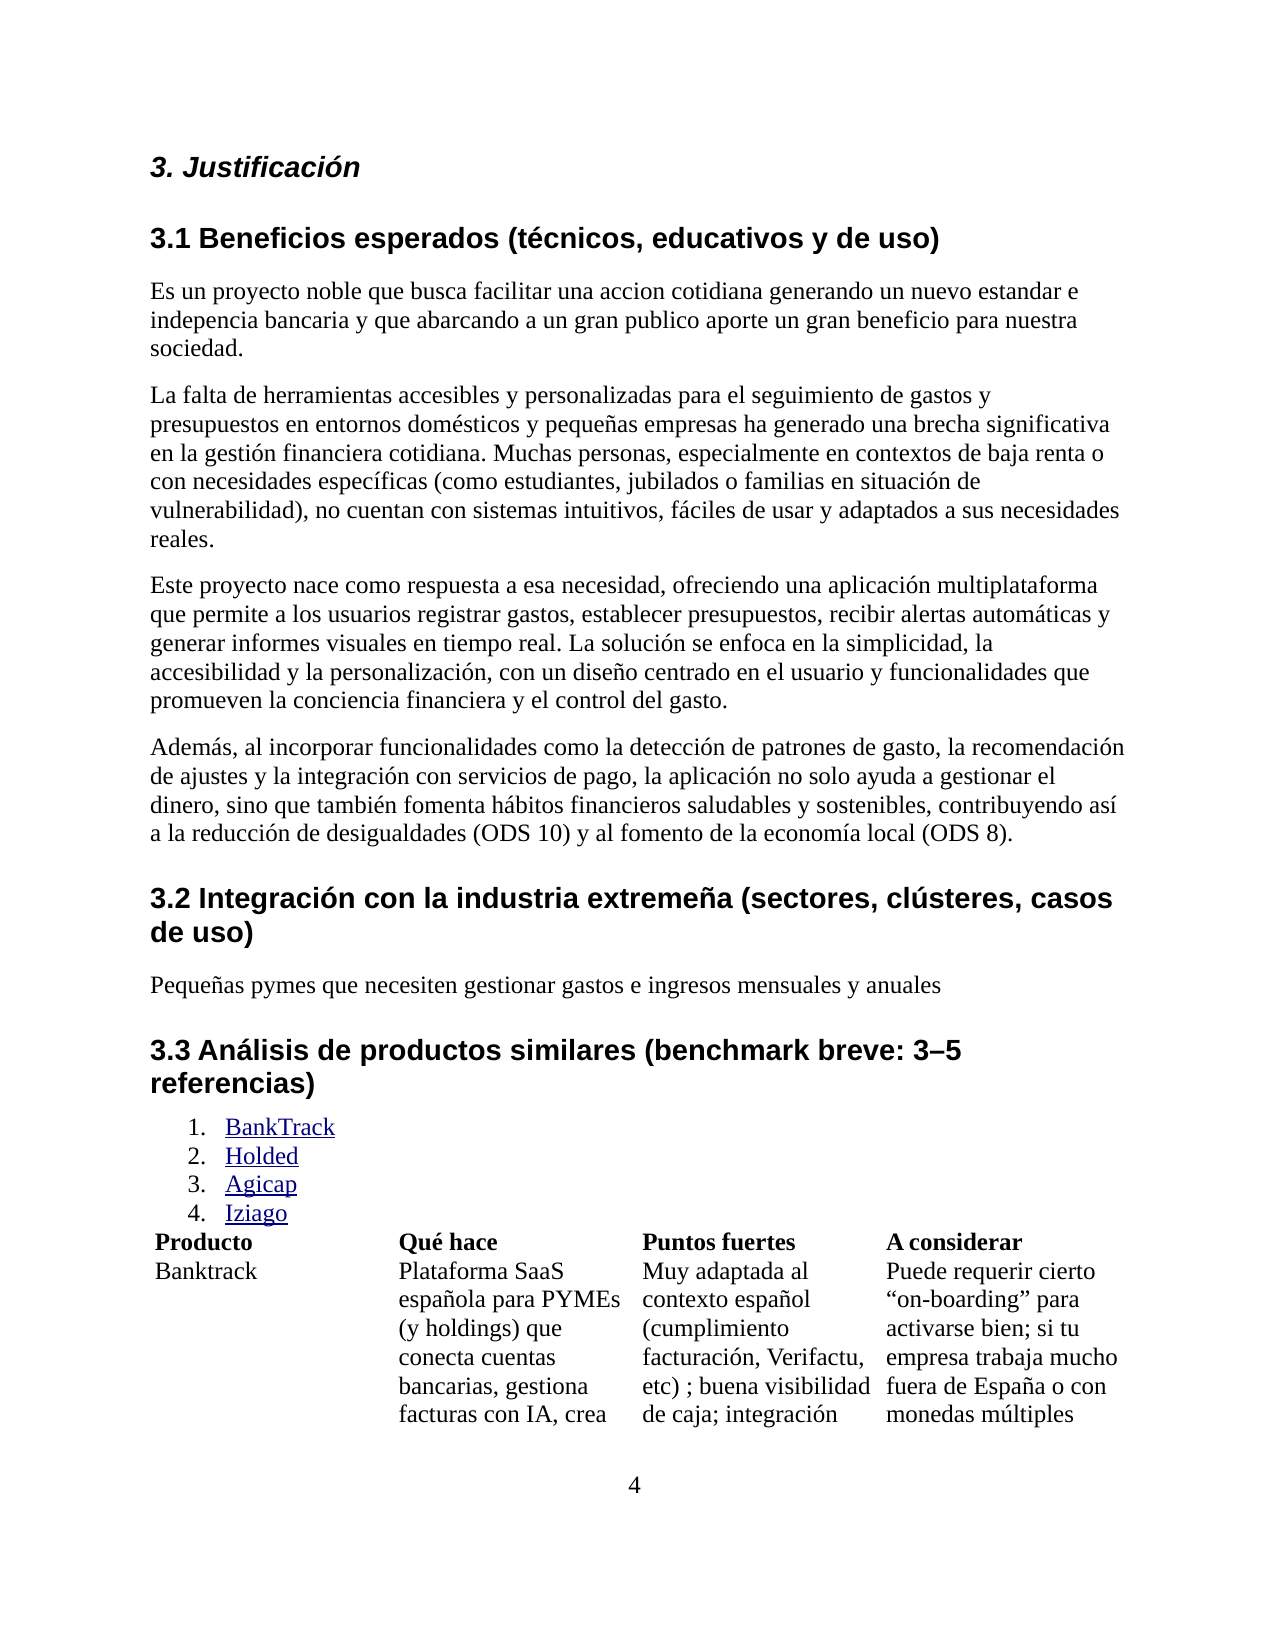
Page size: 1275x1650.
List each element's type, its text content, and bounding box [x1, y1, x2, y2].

table_header A considerar [881, 1227, 1125, 1256]
subtitle 3.3 Análisis de productos similares (benchmark breve: 3–5 referencias) [150, 1032, 1125, 1099]
table_header Qué hace [394, 1227, 637, 1256]
list Agicap [187, 1169, 1125, 1198]
list BankTrack [187, 1112, 1125, 1141]
text Pequeñas pymes que necesiten gestionar gastos e ingresos mensuales y anuales [150, 970, 1125, 998]
table_cell Plataforma SaaS española para PYMEs (y holdings) que conecta cuentas bancarias, gestiona facturas con IA, crea [394, 1256, 637, 1428]
table_cell Puede requerir cierto “on-boarding” para activarse bien; si tu empresa trabaja mucho fuera de España o con monedas múltiples [881, 1256, 1125, 1428]
text La falta de herramientas accesibles y personalizadas para el seguimiento de gastos y presupuestos en entornos domésticos y pequeñas empresas ha generado una brecha significativa en la gestión financiera cotidiana. Muchas personas, especialmente en contextos de baja renta o con necesidades específicas (como estudiantes, jubilados o familias en situación de vulnerabilidad), no cuentan con sistemas intuitivos, fáciles de usar y adaptados a sus necesidades reales. [150, 380, 1125, 553]
table_header Puntos fuertes [638, 1227, 881, 1256]
text Es un proyecto noble que busca facilitar una accion cotidiana generando un nuevo estandar e indepencia bancaria y que abarcando a un gran publico aporte un gran beneficio para nuestra sociedad. [150, 276, 1125, 362]
table_cell Banktrack [150, 1256, 394, 1428]
subtitle 3. Justificación [150, 150, 1125, 183]
text Además, al incorporar funcionalidades como la detección de patrones de gasto, la recomendación de ajustes y la integración con servicios de pago, la aplicación no solo ayuda a gestionar el dinero, sino que también fomenta hábitos financieros saludables y sostenibles, contribuyendo así a la reducción de desigualdades (ODS 10) y al fomento de la economía local (ODS 8). [150, 732, 1125, 847]
list Holded [187, 1141, 1125, 1169]
table_cell Muy adaptada al contexto español (cumplimiento facturación, Verifactu, etc) ; buena visibilidad de caja; integración [638, 1256, 881, 1428]
subtitle 3.2 Integración con la industria extremeña (sectores, clústeres, casos de uso) [150, 881, 1125, 948]
table_header Producto [150, 1227, 394, 1256]
text Este proyecto nace como respuesta a esa necesidad, ofreciendo una aplicación multiplataforma que permite a los usuarios registrar gastos, establecer presupuestos, recibir alertas automáticas y generar informes visuales en tiempo real. La solución se enfoca en la simplicidad, la accesibilidad y la personalización, con un diseño centrado en el usuario y funcionalidades que promueven la conciencia financiera y el control del gasto. [150, 571, 1125, 714]
subtitle 3.1 Beneficios esperados (técnicos, educativos y de uso) [150, 221, 1125, 254]
list Iziago [187, 1198, 1125, 1227]
